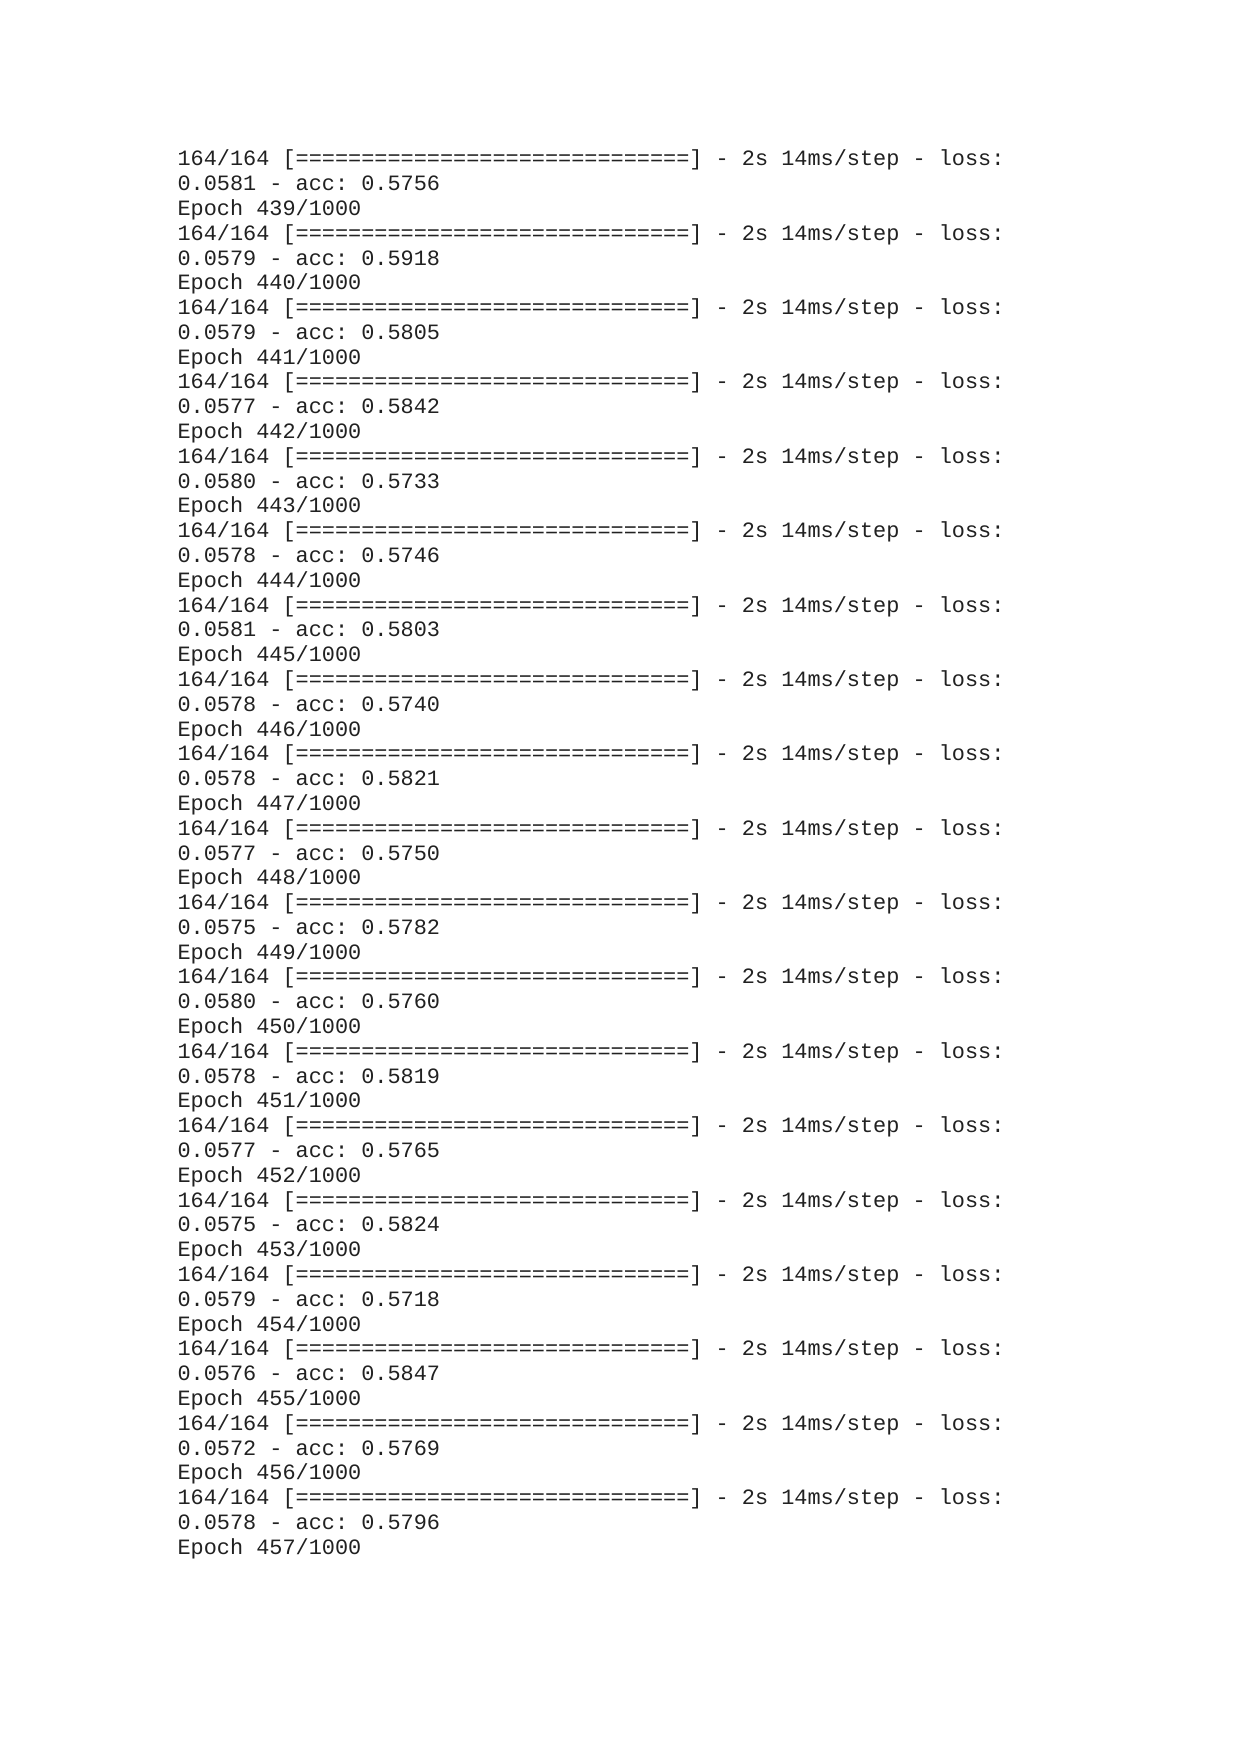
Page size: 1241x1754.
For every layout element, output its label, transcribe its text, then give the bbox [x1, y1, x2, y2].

text 164/164 [==============================] - 2s 14ms/step - loss: 0.0578 - acc: 0.5821 [177, 743, 1063, 792]
text Epoch 453/1000 [177, 1238, 1063, 1263]
text 164/164 [==============================] - 2s 14ms/step - loss: 0.0581 - acc: 0.5756 [177, 148, 1063, 197]
text 164/164 [==============================] - 2s 14ms/step - loss: 0.0577 - acc: 0.5765 [177, 1114, 1063, 1164]
text 164/164 [==============================] - 2s 14ms/step - loss: 0.0581 - acc: 0.5803 [177, 594, 1063, 643]
text 164/164 [==============================] - 2s 14ms/step - loss: 0.0580 - acc: 0.5760 [177, 966, 1063, 1015]
text 164/164 [==============================] - 2s 14ms/step - loss: 0.0579 - acc: 0.5718 [177, 1263, 1063, 1313]
text 164/164 [==============================] - 2s 14ms/step - loss: 0.0576 - acc: 0.5847 [177, 1338, 1063, 1387]
text 164/164 [==============================] - 2s 14ms/step - loss: 0.0579 - acc: 0.5918 [177, 222, 1063, 272]
text Epoch 442/1000 [177, 420, 1063, 445]
text 164/164 [==============================] - 2s 14ms/step - loss: 0.0577 - acc: 0.5842 [177, 371, 1063, 420]
text Epoch 456/1000 [177, 1462, 1063, 1486]
text Epoch 443/1000 [177, 495, 1063, 519]
text Epoch 449/1000 [177, 941, 1063, 966]
text Epoch 448/1000 [177, 867, 1063, 891]
text Epoch 452/1000 [177, 1164, 1063, 1189]
text 164/164 [==============================] - 2s 14ms/step - loss: 0.0578 - acc: 0.5746 [177, 519, 1063, 569]
text 164/164 [==============================] - 2s 14ms/step - loss: 0.0578 - acc: 0.5796 [177, 1486, 1063, 1536]
text Epoch 455/1000 [177, 1387, 1063, 1412]
text 164/164 [==============================] - 2s 14ms/step - loss: 0.0577 - acc: 0.5750 [177, 817, 1063, 867]
text 164/164 [==============================] - 2s 14ms/step - loss: 0.0578 - acc: 0.5819 [177, 1040, 1063, 1090]
text Epoch 444/1000 [177, 569, 1063, 594]
text Epoch 445/1000 [177, 643, 1063, 668]
text 164/164 [==============================] - 2s 14ms/step - loss: 0.0572 - acc: 0.5769 [177, 1412, 1063, 1462]
text Epoch 447/1000 [177, 792, 1063, 817]
text Epoch 439/1000 [177, 197, 1063, 222]
text Epoch 440/1000 [177, 272, 1063, 296]
text 164/164 [==============================] - 2s 14ms/step - loss: 0.0575 - acc: 0.5824 [177, 1189, 1063, 1238]
text 164/164 [==============================] - 2s 14ms/step - loss: 0.0580 - acc: 0.5733 [177, 445, 1063, 495]
text 164/164 [==============================] - 2s 14ms/step - loss: 0.0575 - acc: 0.5782 [177, 891, 1063, 941]
text Epoch 450/1000 [177, 1015, 1063, 1040]
text 164/164 [==============================] - 2s 14ms/step - loss: 0.0579 - acc: 0.5805 [177, 296, 1063, 346]
text Epoch 457/1000 [177, 1536, 1063, 1561]
text Epoch 454/1000 [177, 1313, 1063, 1338]
text Epoch 451/1000 [177, 1090, 1063, 1114]
text 164/164 [==============================] - 2s 14ms/step - loss: 0.0578 - acc: 0.5740 [177, 668, 1063, 718]
text Epoch 446/1000 [177, 718, 1063, 743]
text Epoch 441/1000 [177, 346, 1063, 371]
